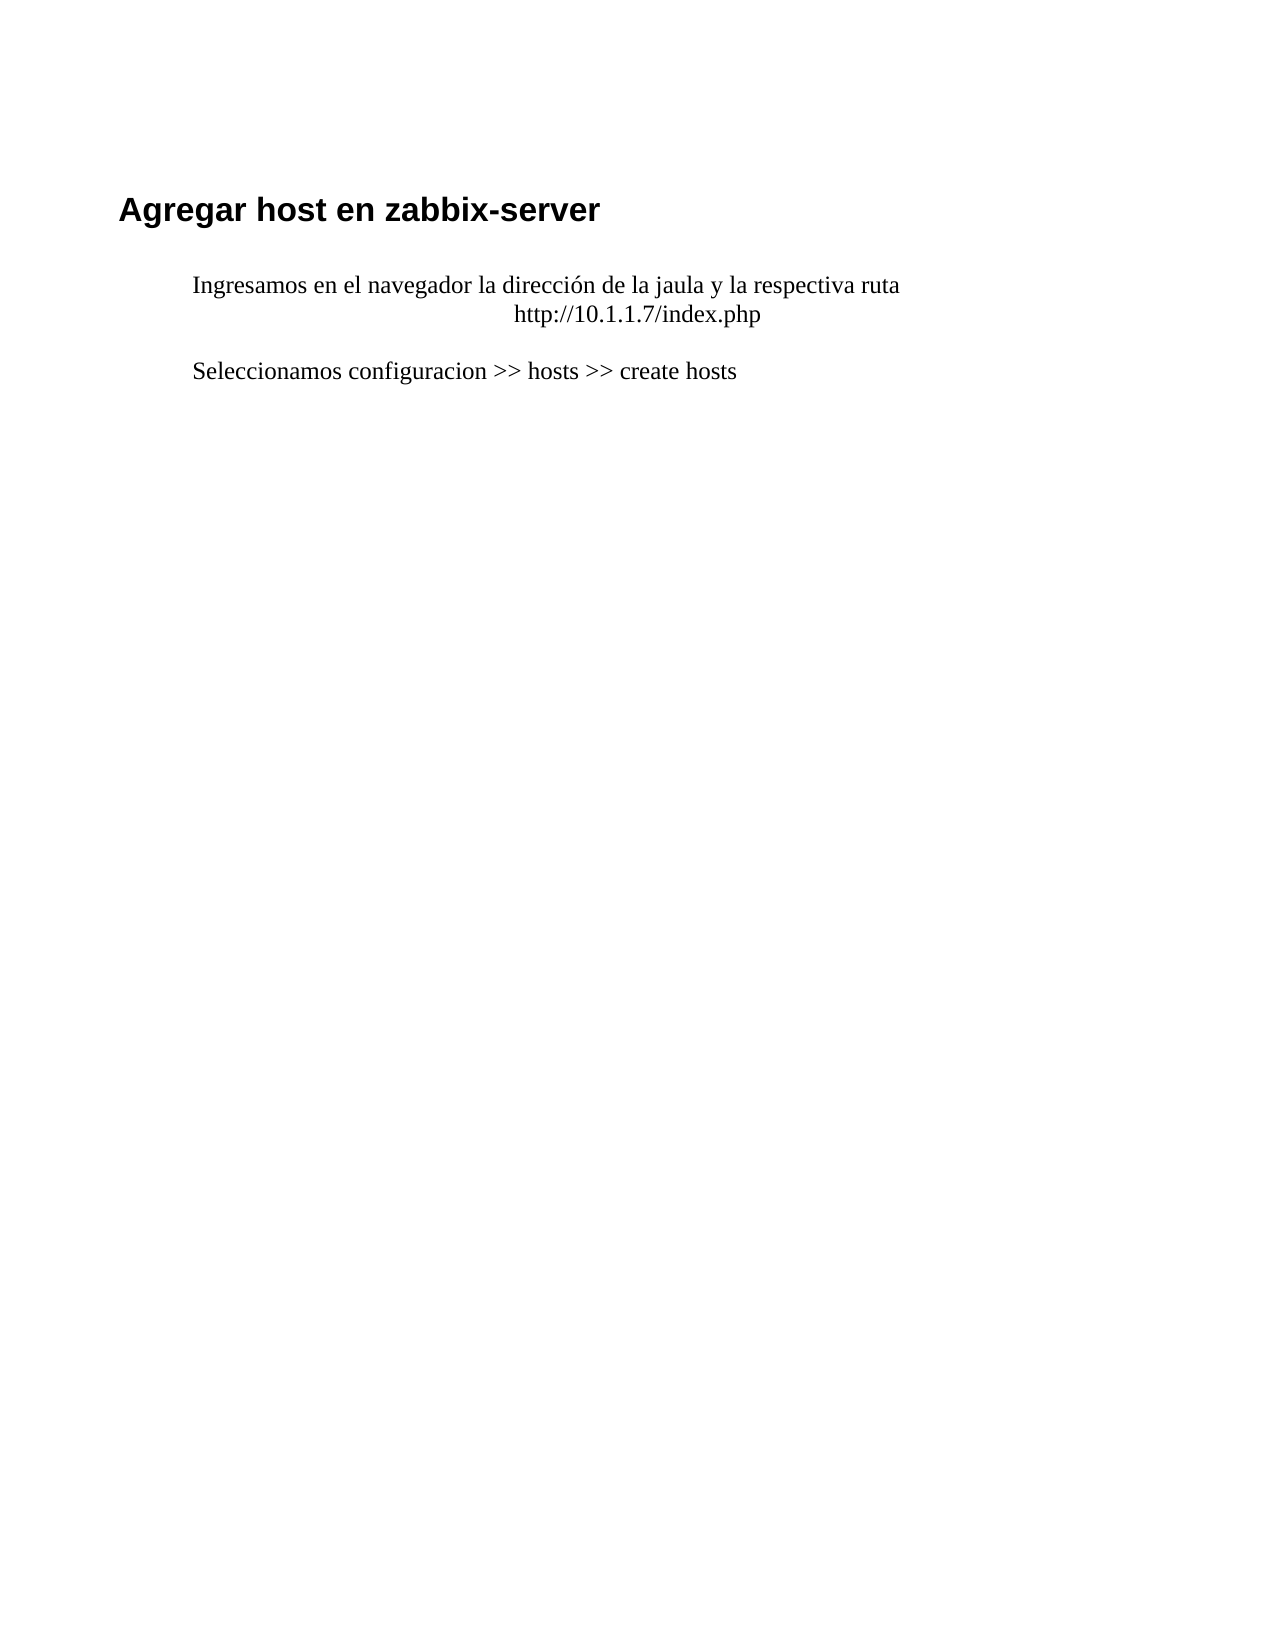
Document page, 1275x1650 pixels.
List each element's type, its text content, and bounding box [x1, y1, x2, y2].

text http://10.1.1.7/index.php [118, 299, 1157, 327]
text Ingresamos en el navegador la dirección de la jaula y la respectiva ruta [118, 270, 1157, 299]
subtitle Agregar host en zabbix-server [118, 190, 1157, 229]
text Seleccionamos configuracion >> hosts >> create hosts [118, 356, 1157, 385]
